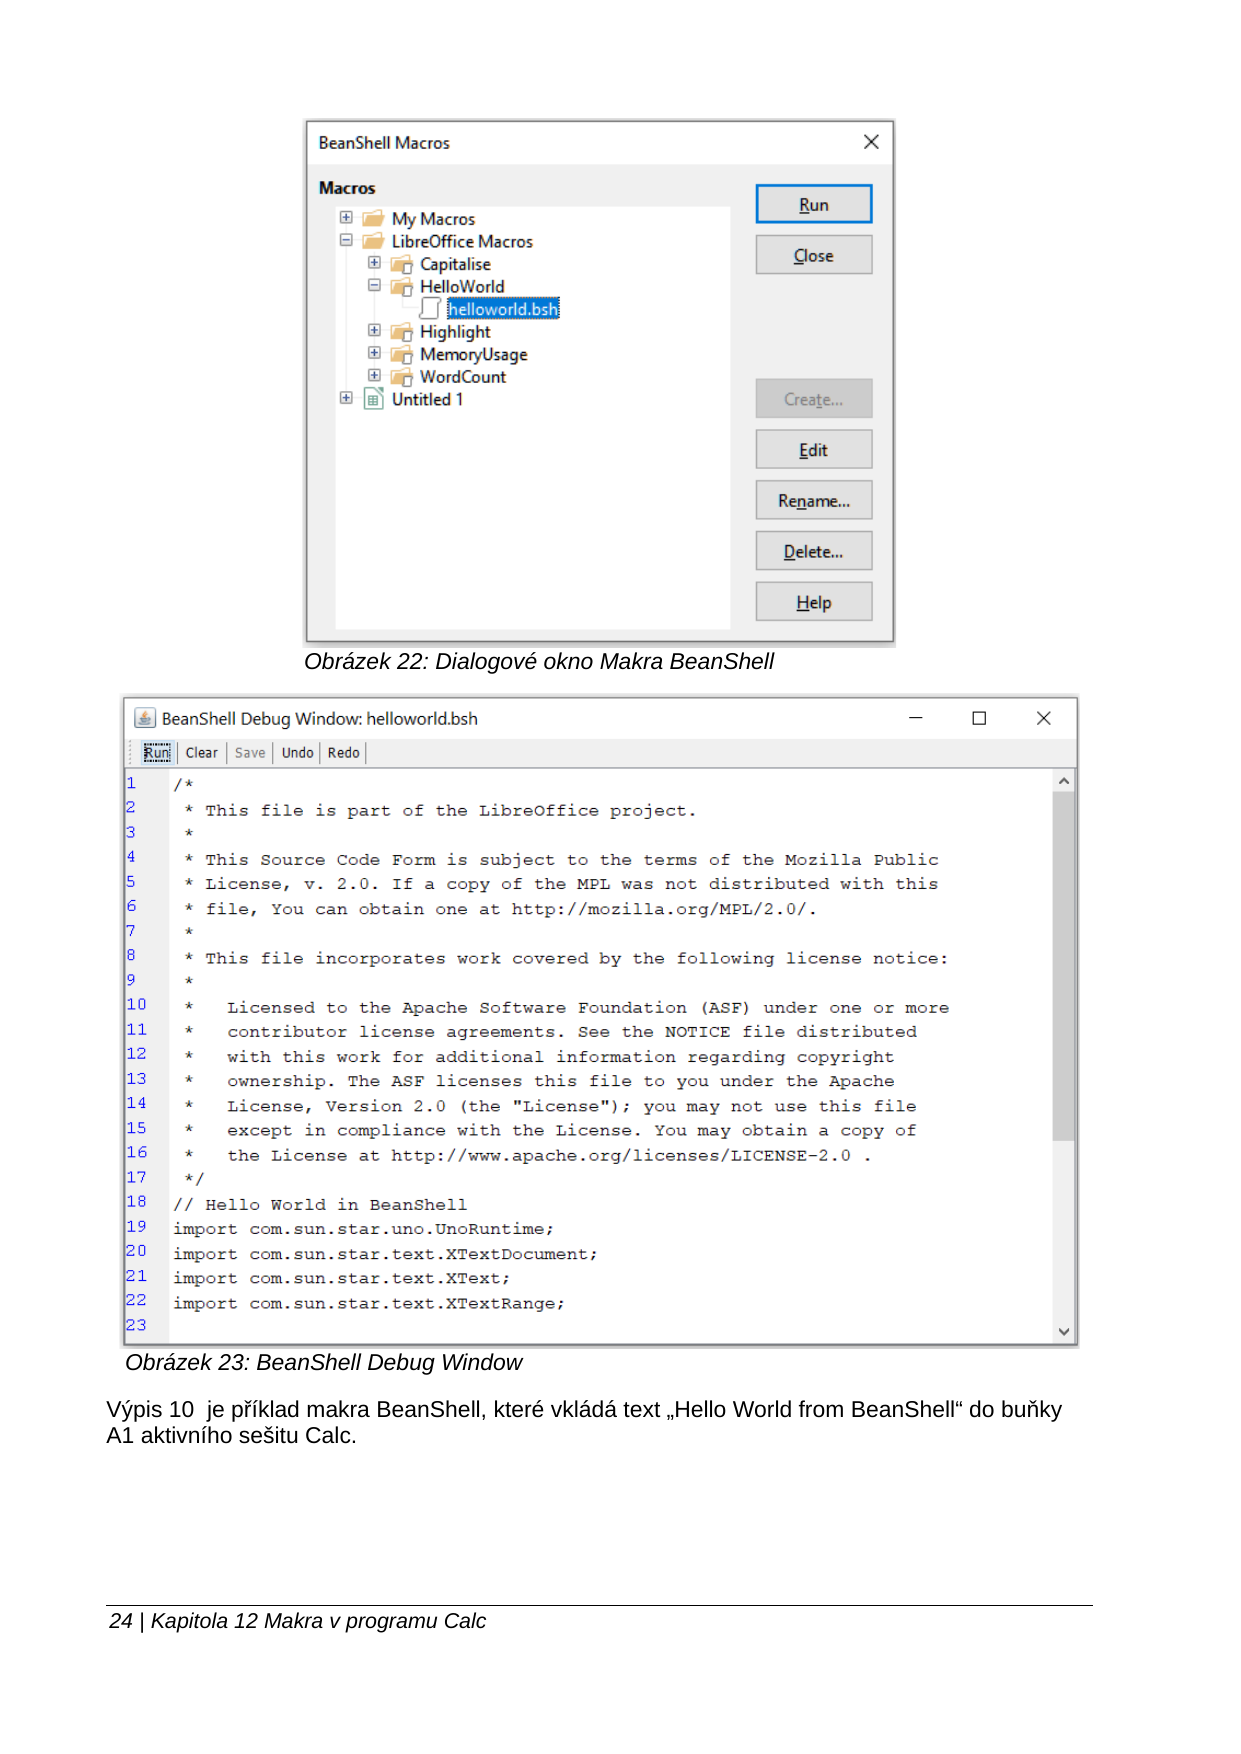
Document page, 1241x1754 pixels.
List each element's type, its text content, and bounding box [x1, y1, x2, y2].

text Výpis 10 je příklad makra BeanShell, které vkládá text „Hello World from BeanShell“ do buňky A1 aktivního sešitu Calc. [106, 1396, 1093, 1448]
text Obrázek 22: Dialogové okno Makra BeanShell [304, 648, 895, 674]
picture [119, 693, 1080, 1349]
picture [302, 118, 897, 648]
text Obrázek 23: BeanShell Debug Window [125, 1349, 1074, 1375]
